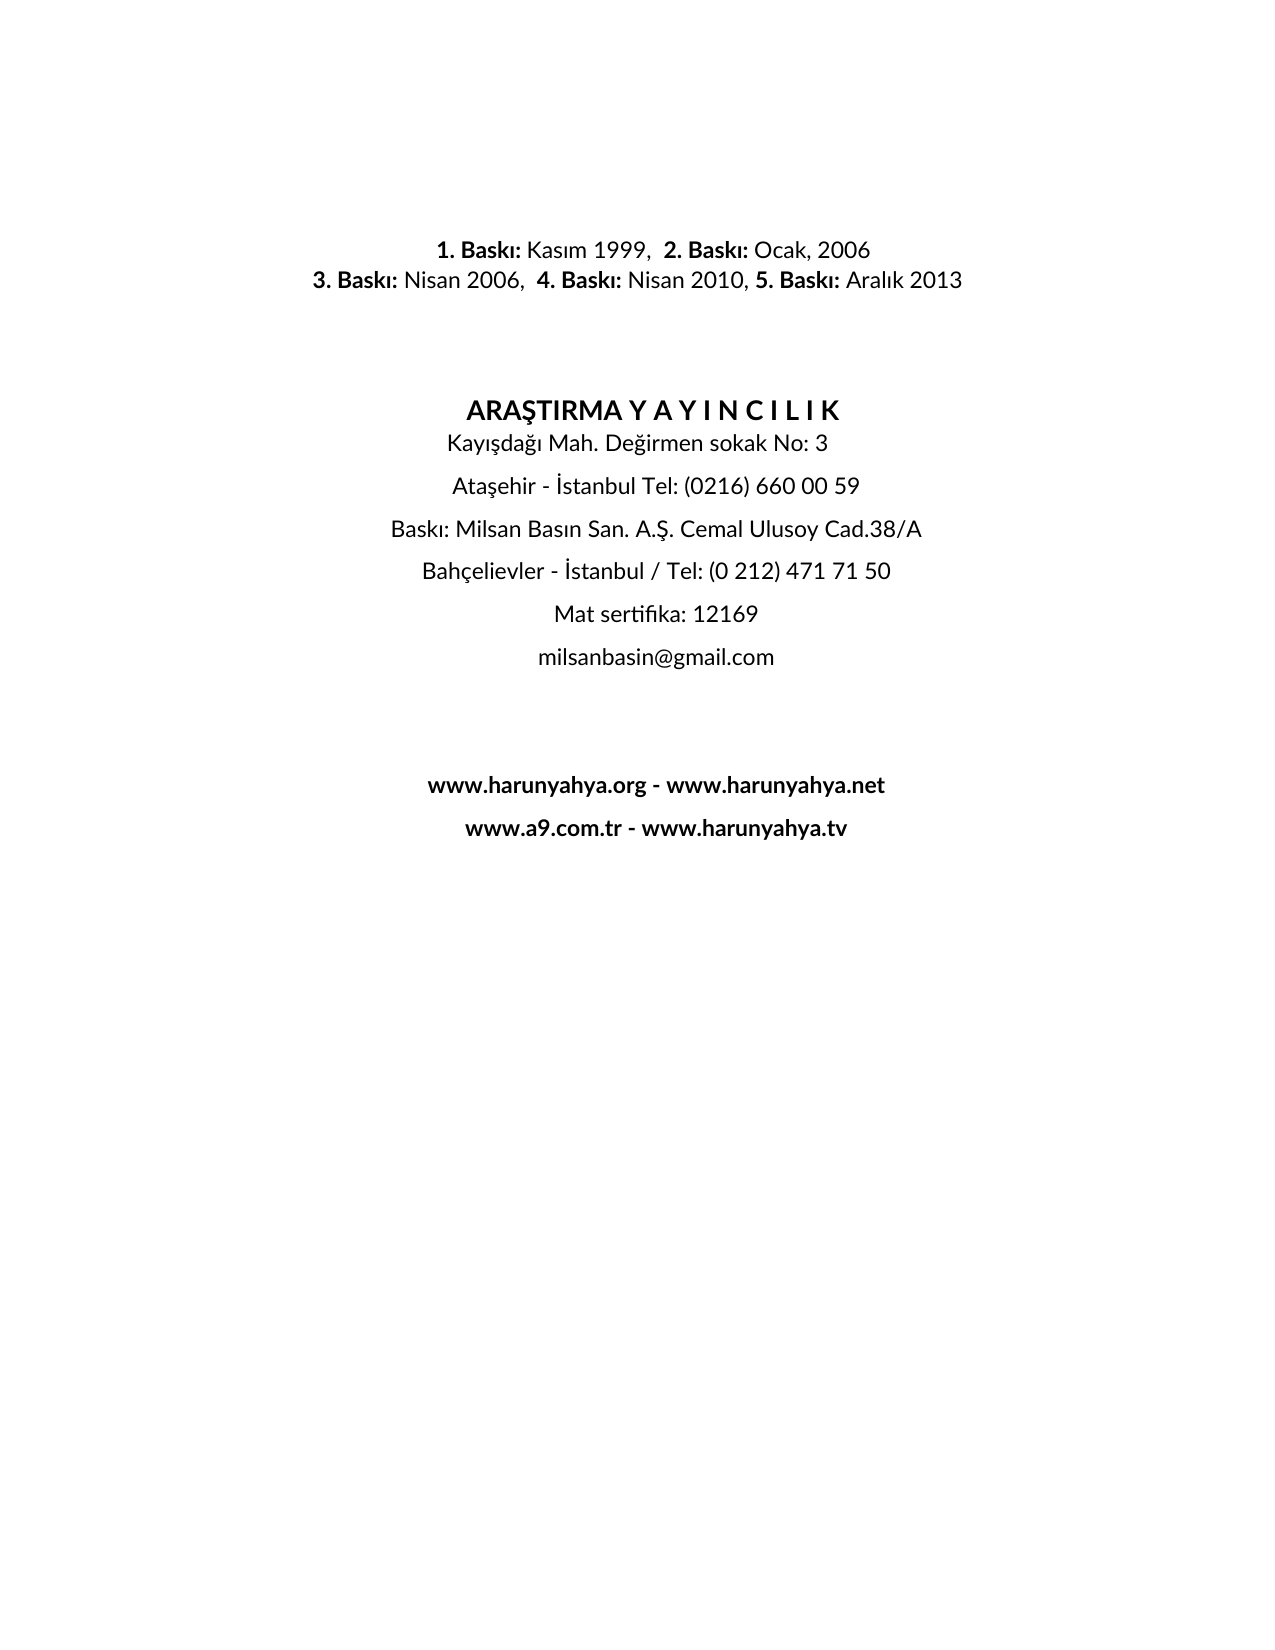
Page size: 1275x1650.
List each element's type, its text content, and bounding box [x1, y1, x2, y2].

text 1. Baskı: Kasım 1999, 2. Baskı: Ocak, 2006 3. Baskı: Nisan 2006, 4. Baskı: Nisan 2010, 5. Baskı: Aralık 2013 [75, 235, 1200, 293]
text www.a9.com.tr - www.harunyahya.tv [75, 813, 1200, 841]
text Mat sertifika: 12169 [75, 600, 1200, 627]
text ARAŞTIRMA YAYINCILIK Kayışdağı Mah. Değirmen sokak No: 3 [75, 394, 1200, 456]
text Baskı: Milsan Basın San. A.Ş. Cemal Ulusoy Cad.38/A [75, 514, 1200, 542]
text Bahçelievler - İstanbul / Tel: (0 212) 471 71 50 [75, 557, 1200, 584]
text milsanbasin@gmail.com [75, 642, 1200, 670]
text www.harunyahya.org - www.harunyahya.net [75, 771, 1200, 798]
text Ataşehir - İstanbul Tel: (0216) 660 00 59 [75, 472, 1200, 499]
